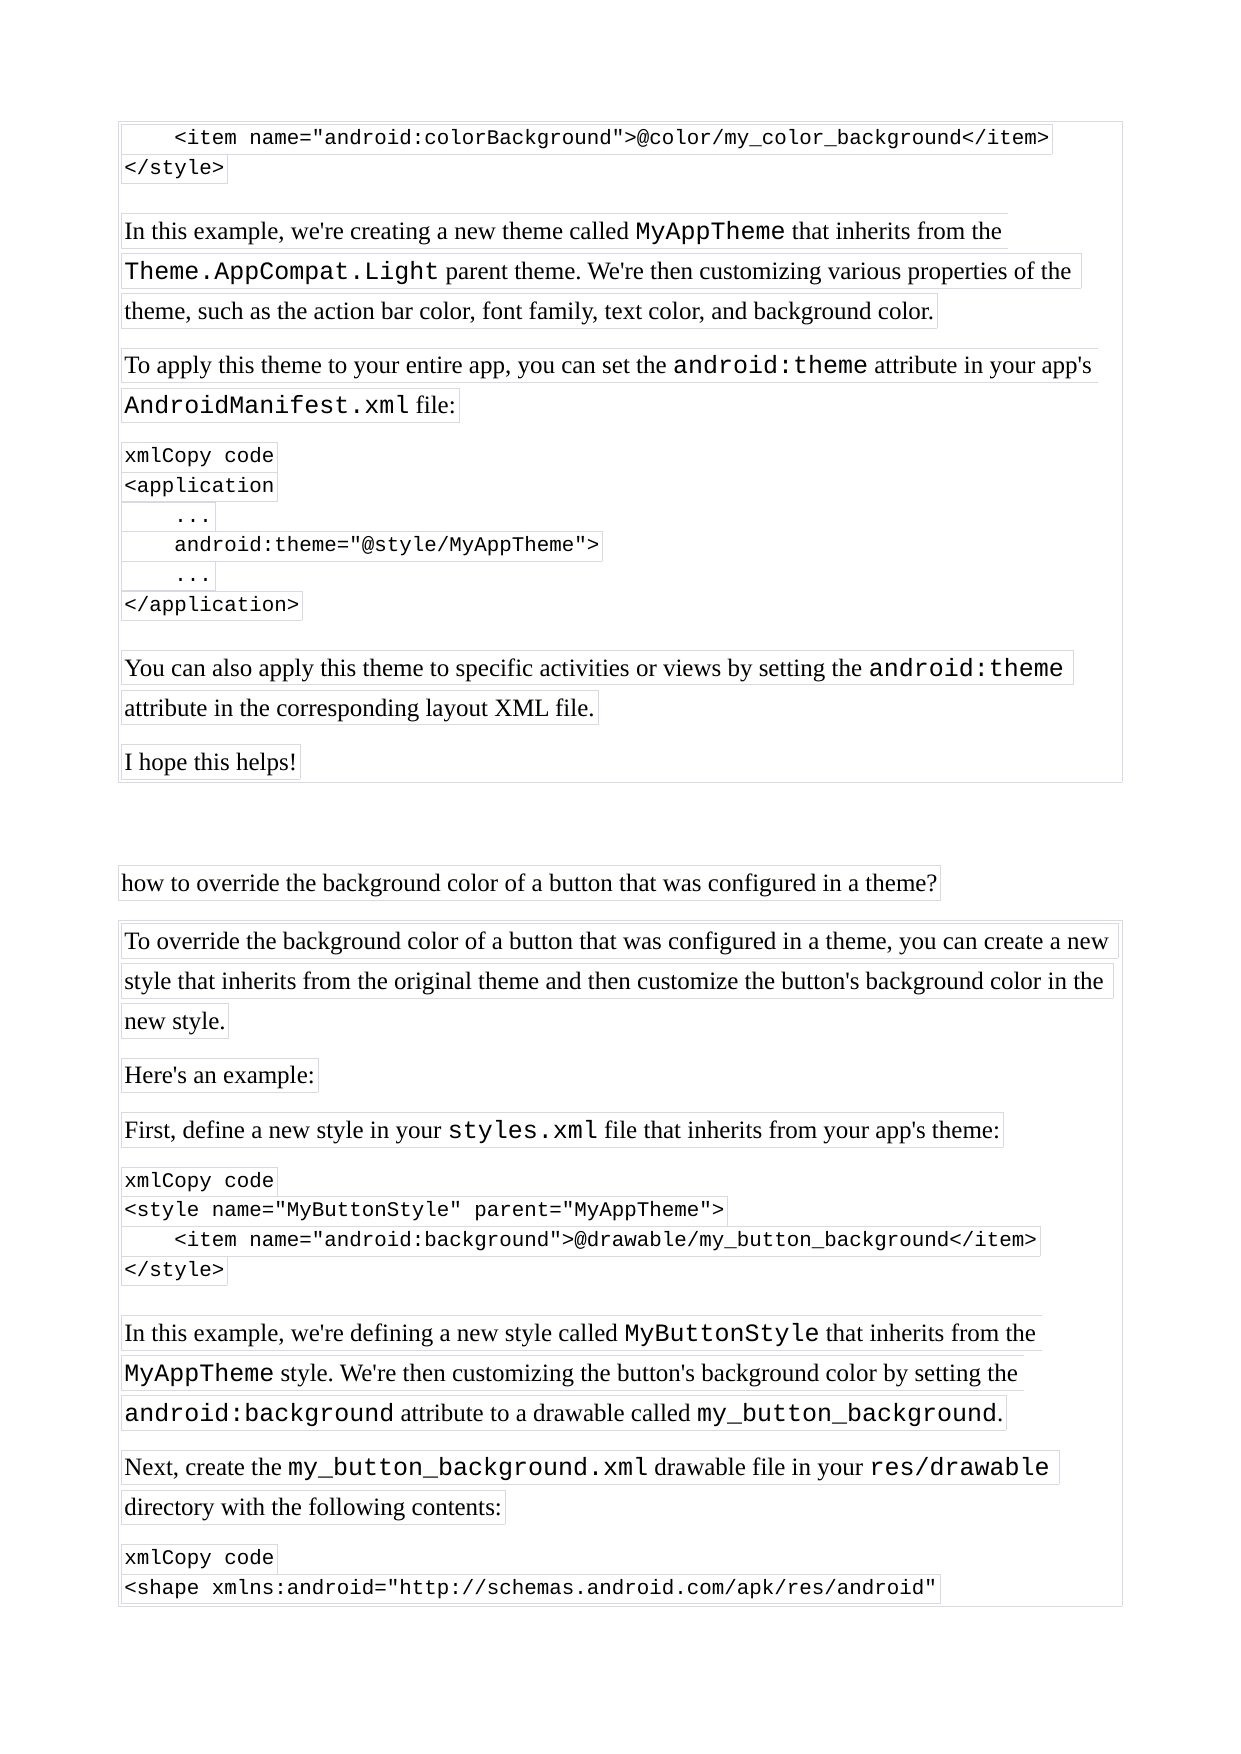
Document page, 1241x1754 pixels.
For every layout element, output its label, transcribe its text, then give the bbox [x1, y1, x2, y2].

text how to override the background color of a button that was configured in a theme? [119, 866, 940, 900]
text [216, 558, 1122, 588]
text xmlCopy code [119, 439, 1122, 469]
text ... [122, 503, 215, 528]
text </style> [122, 1253, 1122, 1285]
text In this example, we're creating a new theme called MyAppTheme that inherits from the Theme.AppCompat.Light parent theme. We're then customizing various properties of the theme, such as the action bar color, font family, text color, and background color. [119, 210, 1122, 328]
text [941, 865, 1122, 900]
text android:theme="@style/MyAppTheme"> [122, 532, 602, 558]
text You can also apply this theme to specific activities or views by setting the android:theme attribute in the corresponding layout XML file. [119, 647, 1122, 724]
text <item name="android:background">@drawable/my_button_background</item> [728, 1223, 1122, 1253]
text I hope this helps! [119, 741, 1122, 782]
text To apply this theme to your entire app, you can set the android:theme attribute in your app's AndroidManifest.xml file: [119, 344, 1122, 422]
text <application [122, 473, 277, 498]
text [278, 469, 1122, 498]
text <item name="android:colorBackground">@color/my_color_background</item> [119, 122, 1122, 151]
text <shape xmlns:android="http://schemas.android.com/apk/res/android" [119, 1571, 1122, 1606]
text </application> [122, 592, 302, 620]
text </application> [216, 588, 1122, 620]
text <style name="MyButtonStyle" parent="MyAppTheme"> [122, 1197, 727, 1223]
text xmlCopy code [119, 1541, 1122, 1571]
text [216, 498, 1122, 528]
text In this example, we're defining a new style called MyButtonStyle that inherits from the MyAppTheme style. We're then customizing the button's background color by setting the android:background attribute to a drawable called my_button_background. [119, 1312, 1122, 1430]
text Next, create the my_button_background.xml drawable file in your res/drawable directory with the following contents: [119, 1446, 1122, 1524]
text To override the background color of a button that was configured in a theme, you can create a new style that inherits from the original theme and then customize the button's background color in the new style. [119, 921, 1122, 1038]
text ... [122, 562, 215, 588]
text First, define a new style in your styles.xml file that inherits from your app's theme: [119, 1109, 1122, 1147]
text android:theme="@style/MyAppTheme"> [216, 528, 1122, 558]
text [228, 151, 1122, 183]
text <style name="MyButtonStyle" parent="MyAppTheme"> [278, 1193, 1122, 1223]
text xmlCopy code [119, 1164, 1122, 1193]
text <item name="android:background">@drawable/my_button_background</item> [122, 1227, 1040, 1253]
text Here's an example: [119, 1054, 1122, 1092]
text </style> [122, 155, 227, 183]
